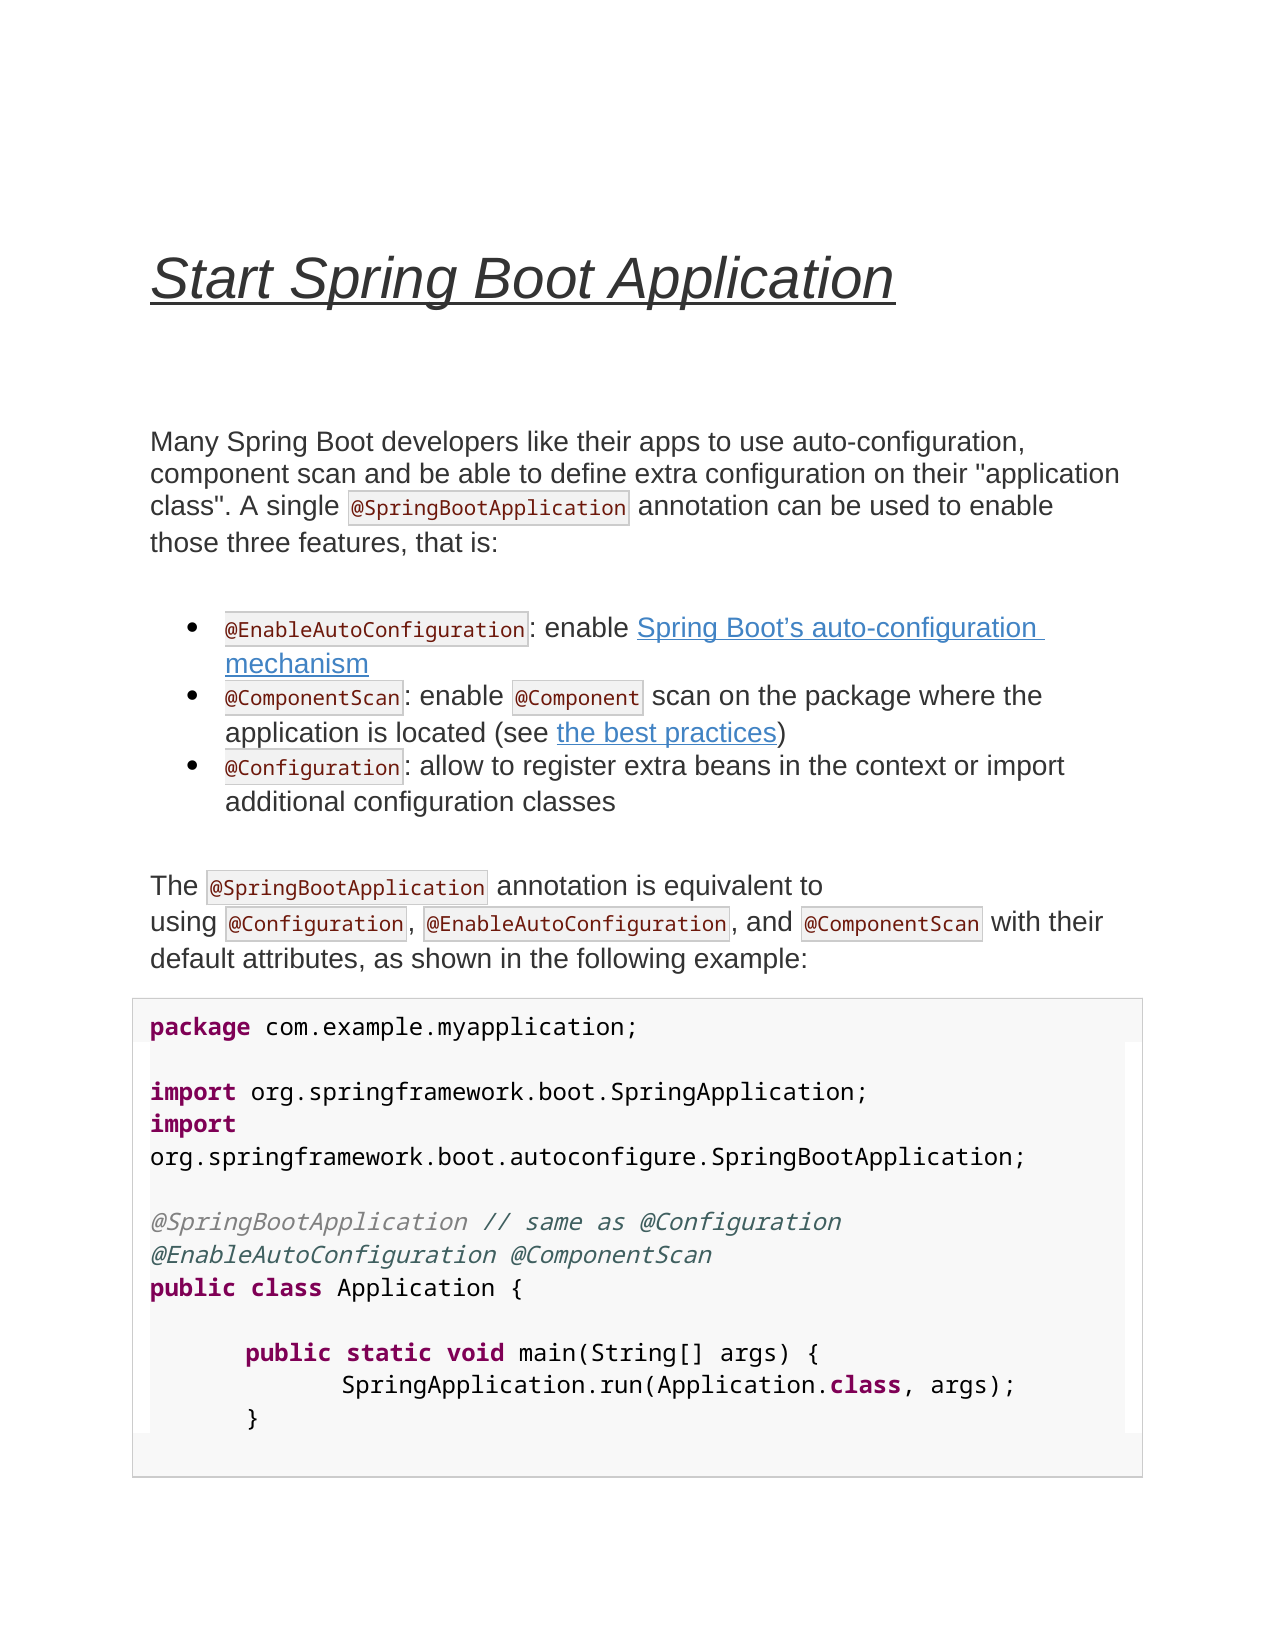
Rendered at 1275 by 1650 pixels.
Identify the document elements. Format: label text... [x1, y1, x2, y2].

text import org.springframework.boot.SpringApplication; [150, 1075, 1125, 1107]
text package com.example.myapplication; [133, 999, 1142, 1042]
text Many Spring Boot developers like their apps to use auto-configuration, component scan and be able to define extra configuration on their "application class". A single @SpringBootApplication annotation can be used to enable those three features, that is: [150, 424, 1125, 558]
list @Configuration: allow to register extra beans in the context or import additional configuration classes [187, 748, 1125, 817]
text public static void main(String[] args) { [150, 1336, 1125, 1368]
text @SpringBootApplication // same as @Configuration @EnableAutoConfiguration @ComponentScan [150, 1205, 1125, 1270]
text The @SpringBootApplication annotation is equivalent to using @Configuration, @EnableAutoConfiguration, and @ComponentScan with their default attributes, as shown in the following example: [150, 869, 1125, 974]
text } [150, 1401, 1125, 1421]
text import org.springframework.boot.autoconfigure.SpringBootApplication; [150, 1107, 1125, 1172]
list @ComponentScan: enable @Component scan on the package where the application is located (see the best practices) [187, 679, 1125, 748]
text Start Spring Boot Application [150, 243, 1125, 311]
list @EnableAutoConfiguration: enable Spring Boot’s auto-configuration mechanism [187, 611, 1125, 679]
text SpringApplication.run(Application.class, args); [150, 1368, 1125, 1401]
text public class Application { [150, 1270, 1125, 1303]
